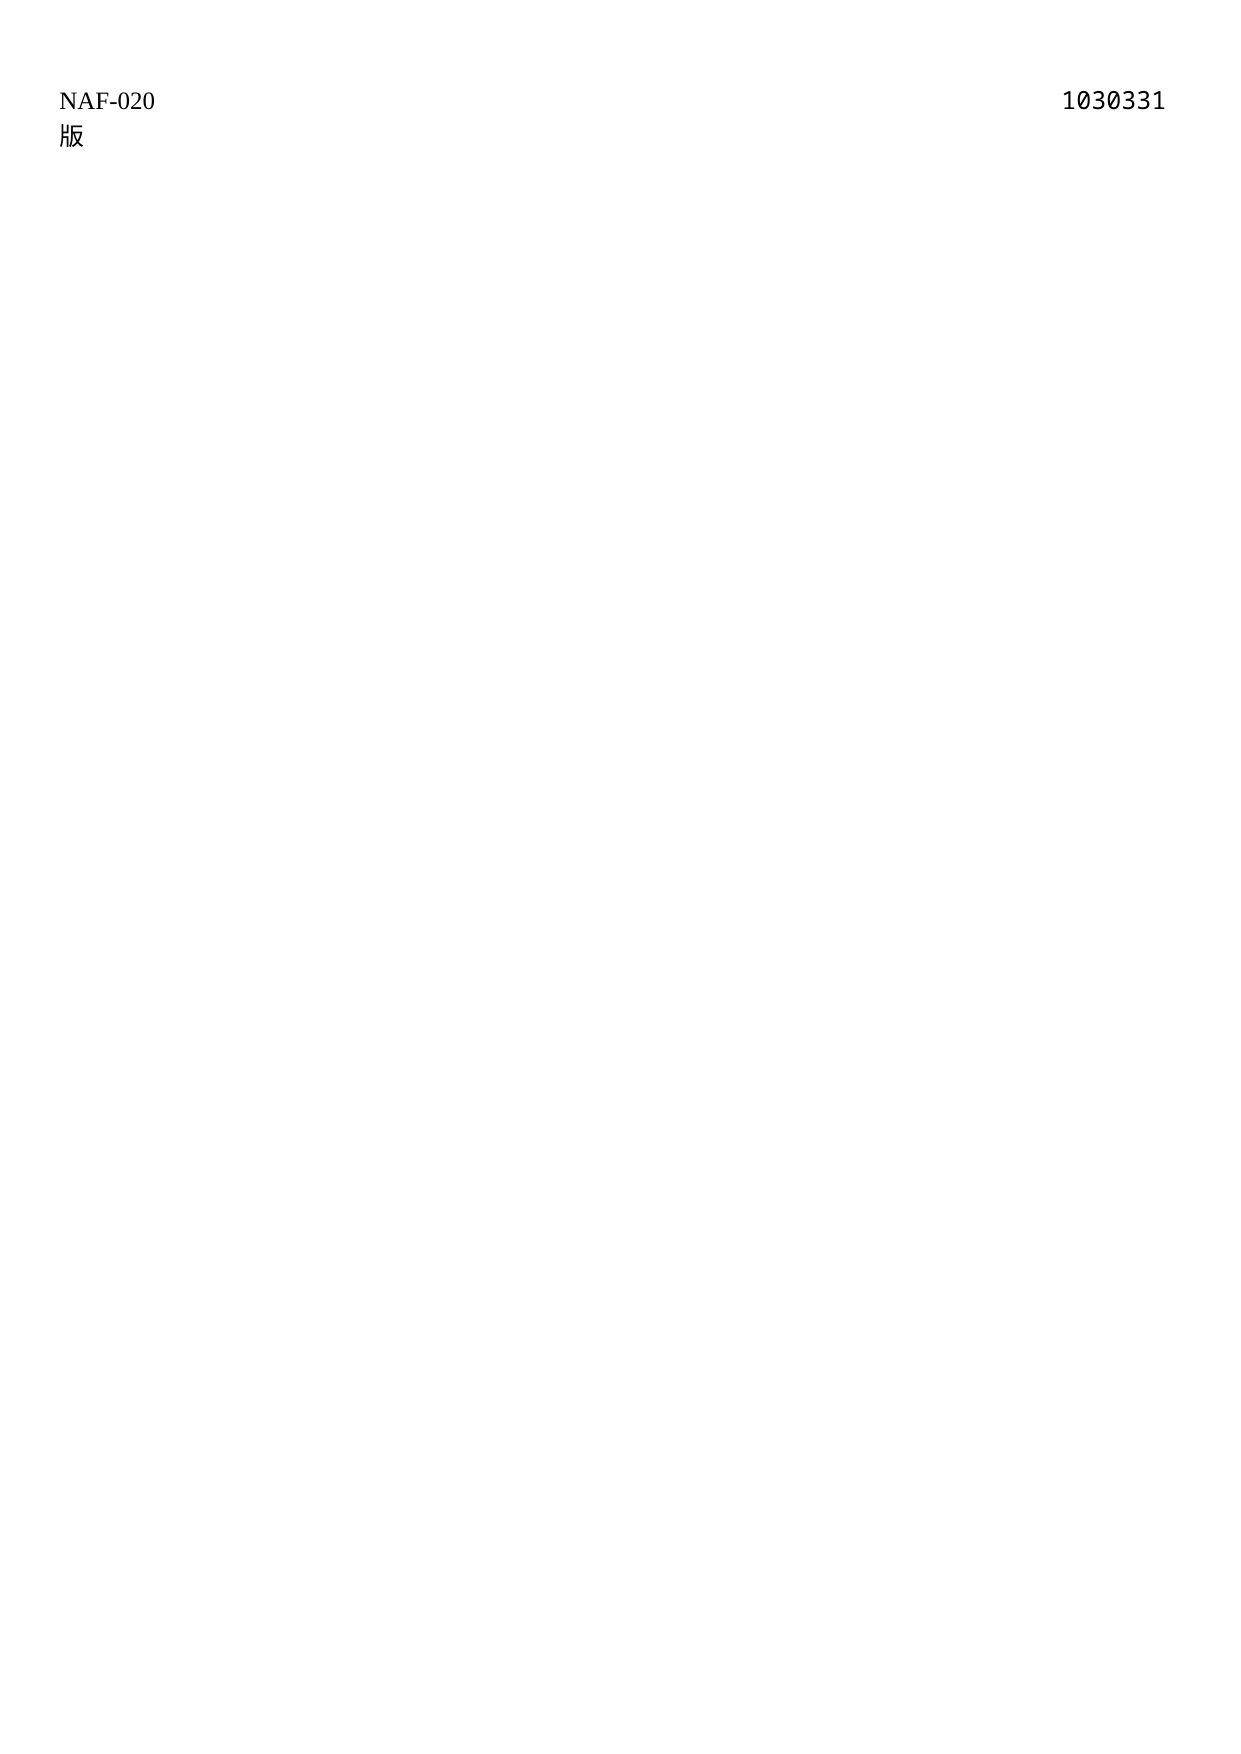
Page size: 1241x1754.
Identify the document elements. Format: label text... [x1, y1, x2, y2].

text NAF-020 1030331版 [59, 83, 1181, 153]
